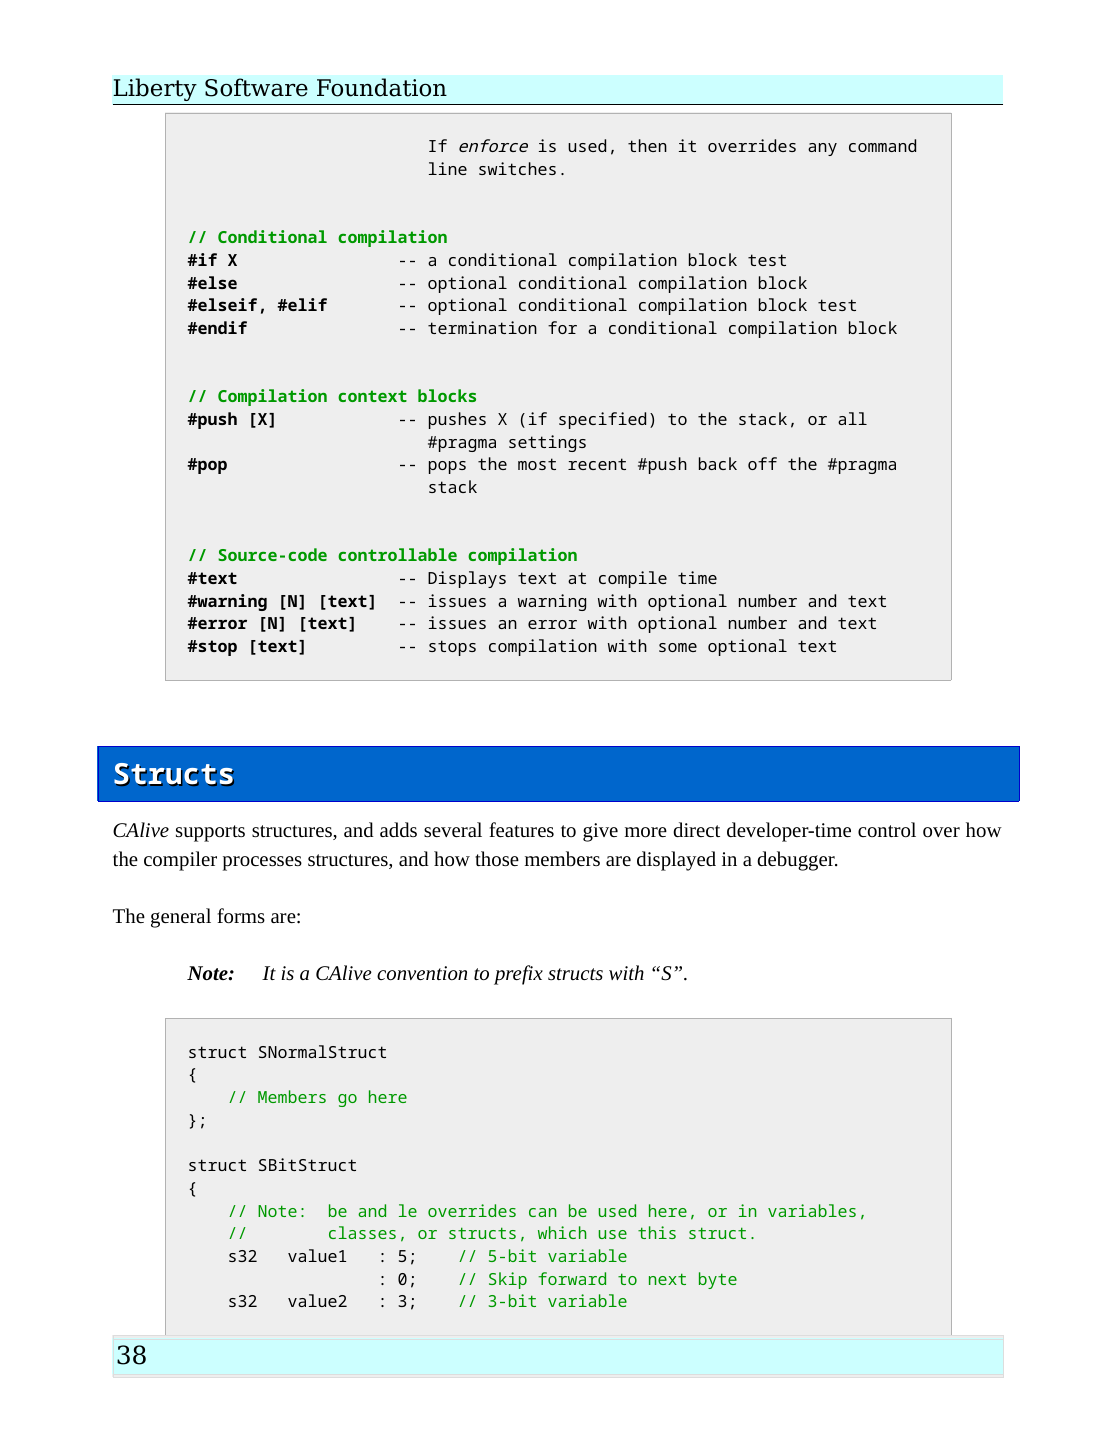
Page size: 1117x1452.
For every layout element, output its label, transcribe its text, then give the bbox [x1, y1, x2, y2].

text Note: It is a CAlive convention to prefix structs with “S”. [187, 961, 938, 985]
subtitle Structs [99, 747, 1019, 801]
text struct SNormalStruct { // Members go here }; struct SBitStruct { // Note: be and le overrides can be used here, or in variables, // classes, or structs, which use this struct. s32 value1 : 5; // 5-bit variable : 0; // Skip forward to next byte s32 value2 : 3; // 3-bit variable [166, 1019, 951, 1335]
text If enforce is used, then it overrides any command line switches. // Conditional compilation #if X -- a conditional compilation block test #else -- optional conditional compilation block #elseif, #elif -- optional conditional compilation block test #endif -- termination for a conditional compilation block // Compilation context blocks #push [X] -- pushes X (if specified) to the stack, or all #pragma settings #pop -- pops the most recent #push back off the #pragma stack // Source-code controllable compilation #text -- Displays text at compile time #warning [N] [text] -- issues a warning with optional number and text #error [N] [text] -- issues an error with optional number and text #stop [text] -- stops compilation with some optional text [166, 114, 951, 680]
text The general forms are: [112, 904, 1003, 928]
text CAlive supports structures, and adds several features to give more direct developer-time control over how the compiler processes structures, and how those members are displayed in a debugger. [112, 818, 1003, 871]
